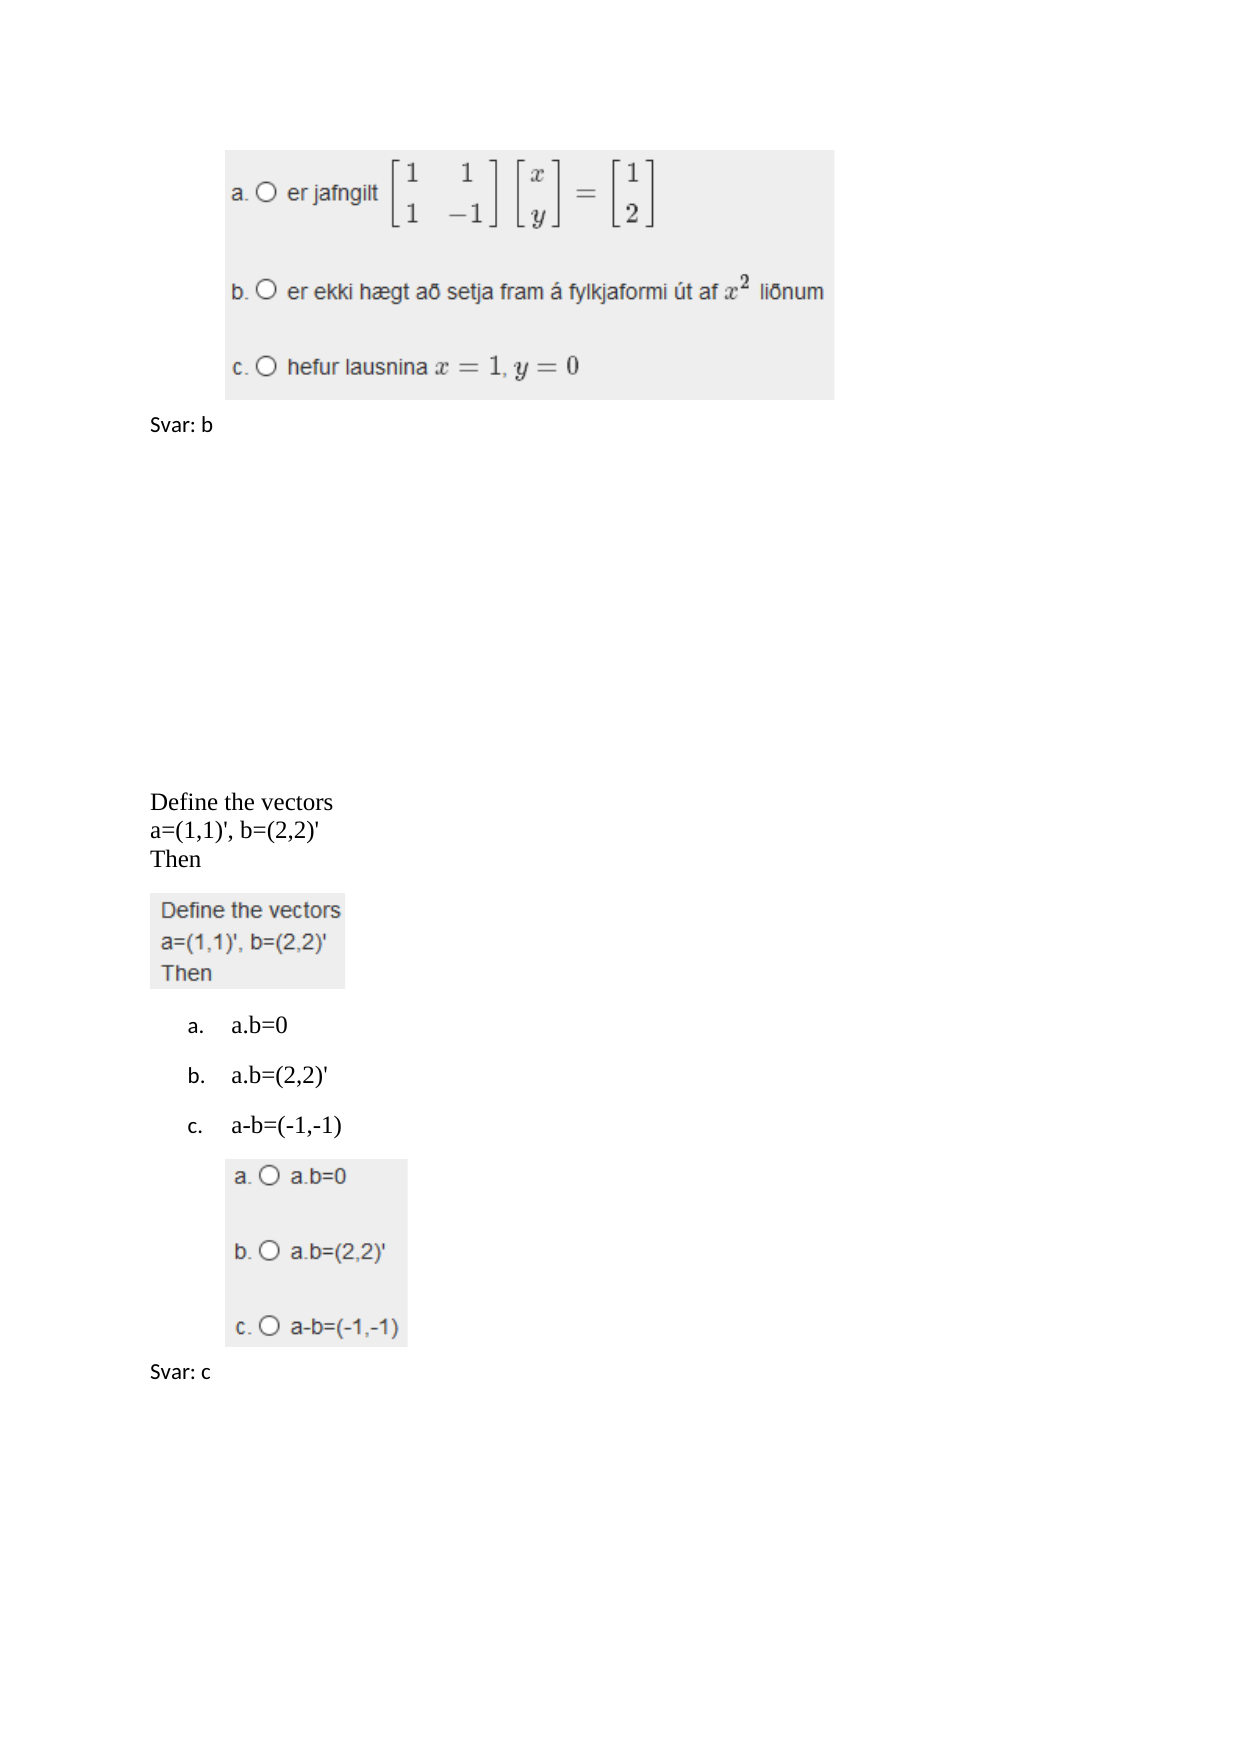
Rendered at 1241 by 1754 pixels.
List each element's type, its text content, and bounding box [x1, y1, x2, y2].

list a.b=0 [187, 1010, 1090, 1039]
list a.b=(2,2)' [187, 1060, 1090, 1089]
text Define the vectors a=(1,1)', b=(2,2)' Then [150, 787, 1090, 873]
text Svar: b [150, 410, 1090, 438]
text Svar: c [150, 1357, 1090, 1386]
list a-b=(-1,-1) [187, 1110, 1090, 1139]
